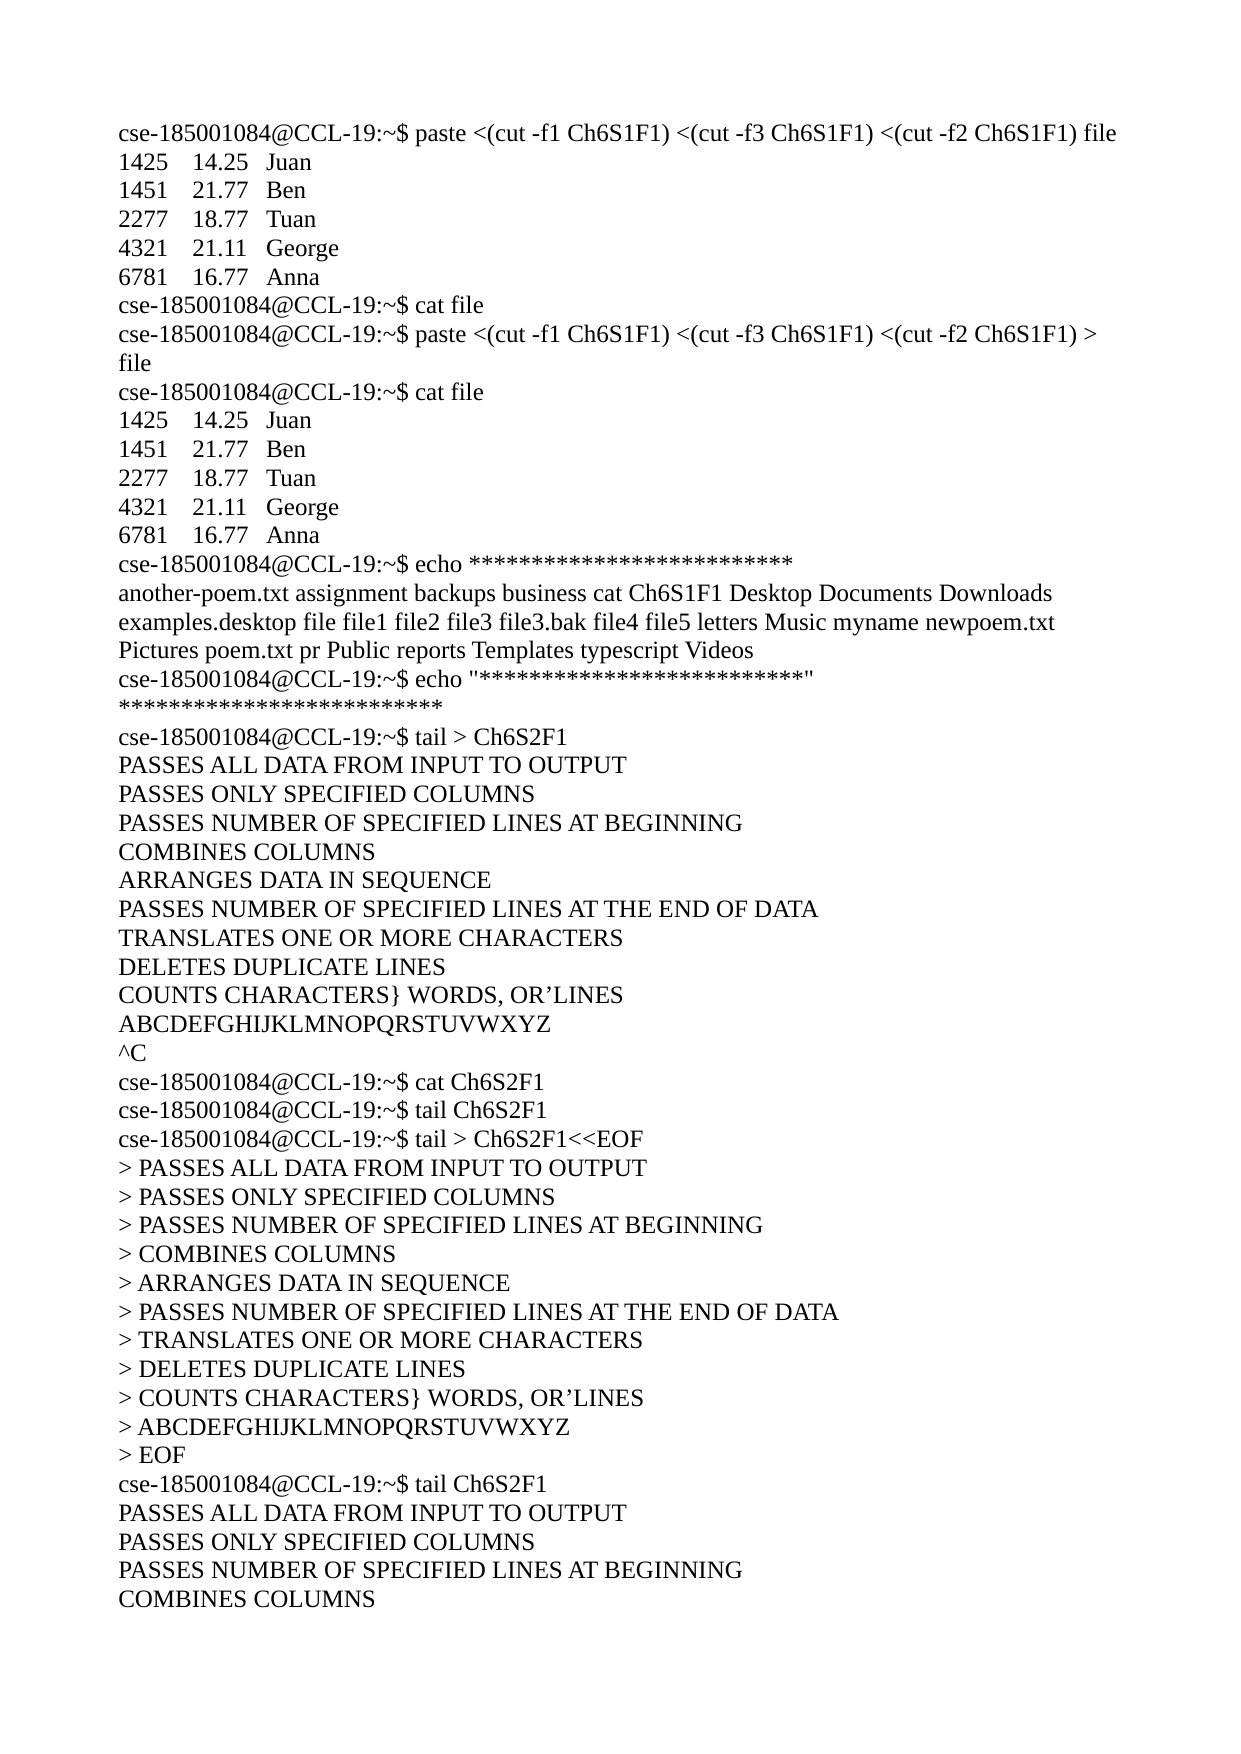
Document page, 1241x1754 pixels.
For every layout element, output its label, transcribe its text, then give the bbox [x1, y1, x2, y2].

text ************************** [118, 693, 1122, 722]
text PASSES NUMBER OF SPECIFIED LINES AT THE END OF DATA [118, 894, 1122, 923]
text 1425 14.25 Juan [118, 147, 1122, 176]
text cse-185001084@CCL-19:~$ tail > Ch6S2F1 [118, 722, 1122, 751]
text COMBINES COLUMNS [118, 837, 1122, 866]
text PASSES NUMBER OF SPECIFIED LINES AT BEGINNING [118, 1556, 1122, 1584]
text 2277 18.77 Tuan [118, 463, 1122, 492]
text > PASSES ALL DATA FROM INPUT TO OUTPUT [118, 1153, 1122, 1182]
text COMBINES COLUMNS [118, 1584, 1122, 1613]
text PASSES NUMBER OF SPECIFIED LINES AT BEGINNING [118, 808, 1122, 837]
text PASSES ONLY SPECIFIED COLUMNS [118, 1527, 1122, 1556]
text > ABCDEFGHIJKLMNOPQRSTUVWXYZ [118, 1412, 1122, 1441]
text cse-185001084@CCL-19:~$ cat Ch6S2F1 [118, 1067, 1122, 1096]
text > EOF [118, 1441, 1122, 1469]
text cse-185001084@CCL-19:~$ paste <(cut -f1 Ch6S1F1) <(cut -f3 Ch6S1F1) <(cut -f2 Ch6S1F1) file [118, 118, 1122, 147]
text cse-185001084@CCL-19:~$ tail Ch6S2F1 [118, 1096, 1122, 1124]
text 1451 21.77 Ben [118, 176, 1122, 204]
text > ARRANGES DATA IN SEQUENCE [118, 1268, 1122, 1297]
text > DELETES DUPLICATE LINES [118, 1354, 1122, 1383]
text PASSES ONLY SPECIFIED COLUMNS [118, 779, 1122, 808]
text 4321 21.11 George [118, 492, 1122, 521]
text ^C [118, 1038, 1122, 1067]
text cse-185001084@CCL-19:~$ tail > Ch6S2F1<<EOF [118, 1124, 1122, 1153]
text ARRANGES DATA IN SEQUENCE [118, 866, 1122, 894]
text 1451 21.77 Ben [118, 434, 1122, 463]
text > PASSES NUMBER OF SPECIFIED LINES AT THE END OF DATA [118, 1297, 1122, 1326]
text TRANSLATES ONE OR MORE CHARACTERS [118, 923, 1122, 952]
text DELETES DUPLICATE LINES [118, 952, 1122, 981]
text 6781 16.77 Anna [118, 521, 1122, 549]
text > TRANSLATES ONE OR MORE CHARACTERS [118, 1326, 1122, 1354]
text another-poem.txt assignment backups business cat Ch6S1F1 Desktop Documents Downloads examples.desktop file file1 file2 file3 file3.bak file4 file5 letters Music myname newpoem.txt Pictures poem.txt pr Public reports Templates typescript Videos [118, 578, 1122, 664]
text cse-185001084@CCL-19:~$ echo "**************************" [118, 664, 1122, 693]
text cse-185001084@CCL-19:~$ tail Ch6S2F1 [118, 1469, 1122, 1498]
text > PASSES NUMBER OF SPECIFIED LINES AT BEGINNING [118, 1211, 1122, 1239]
text PASSES ALL DATA FROM INPUT TO OUTPUT [118, 751, 1122, 779]
text 2277 18.77 Tuan [118, 204, 1122, 233]
text cse-185001084@CCL-19:~$ cat file [118, 291, 1122, 319]
text PASSES ALL DATA FROM INPUT TO OUTPUT [118, 1498, 1122, 1527]
text COUNTS CHARACTERS} WORDS, OR’LINES [118, 981, 1122, 1009]
text cse-185001084@CCL-19:~$ paste <(cut -f1 Ch6S1F1) <(cut -f3 Ch6S1F1) <(cut -f2 Ch6S1F1) > file [118, 319, 1122, 377]
text > COUNTS CHARACTERS} WORDS, OR’LINES [118, 1383, 1122, 1412]
text > COMBINES COLUMNS [118, 1239, 1122, 1268]
text cse-185001084@CCL-19:~$ echo ************************** [118, 549, 1122, 578]
text cse-185001084@CCL-19:~$ cat file [118, 377, 1122, 406]
text 1425 14.25 Juan [118, 406, 1122, 434]
text 6781 16.77 Anna [118, 262, 1122, 291]
text 4321 21.11 George [118, 233, 1122, 262]
text > PASSES ONLY SPECIFIED COLUMNS [118, 1182, 1122, 1211]
text ABCDEFGHIJKLMNOPQRSTUVWXYZ [118, 1009, 1122, 1038]
